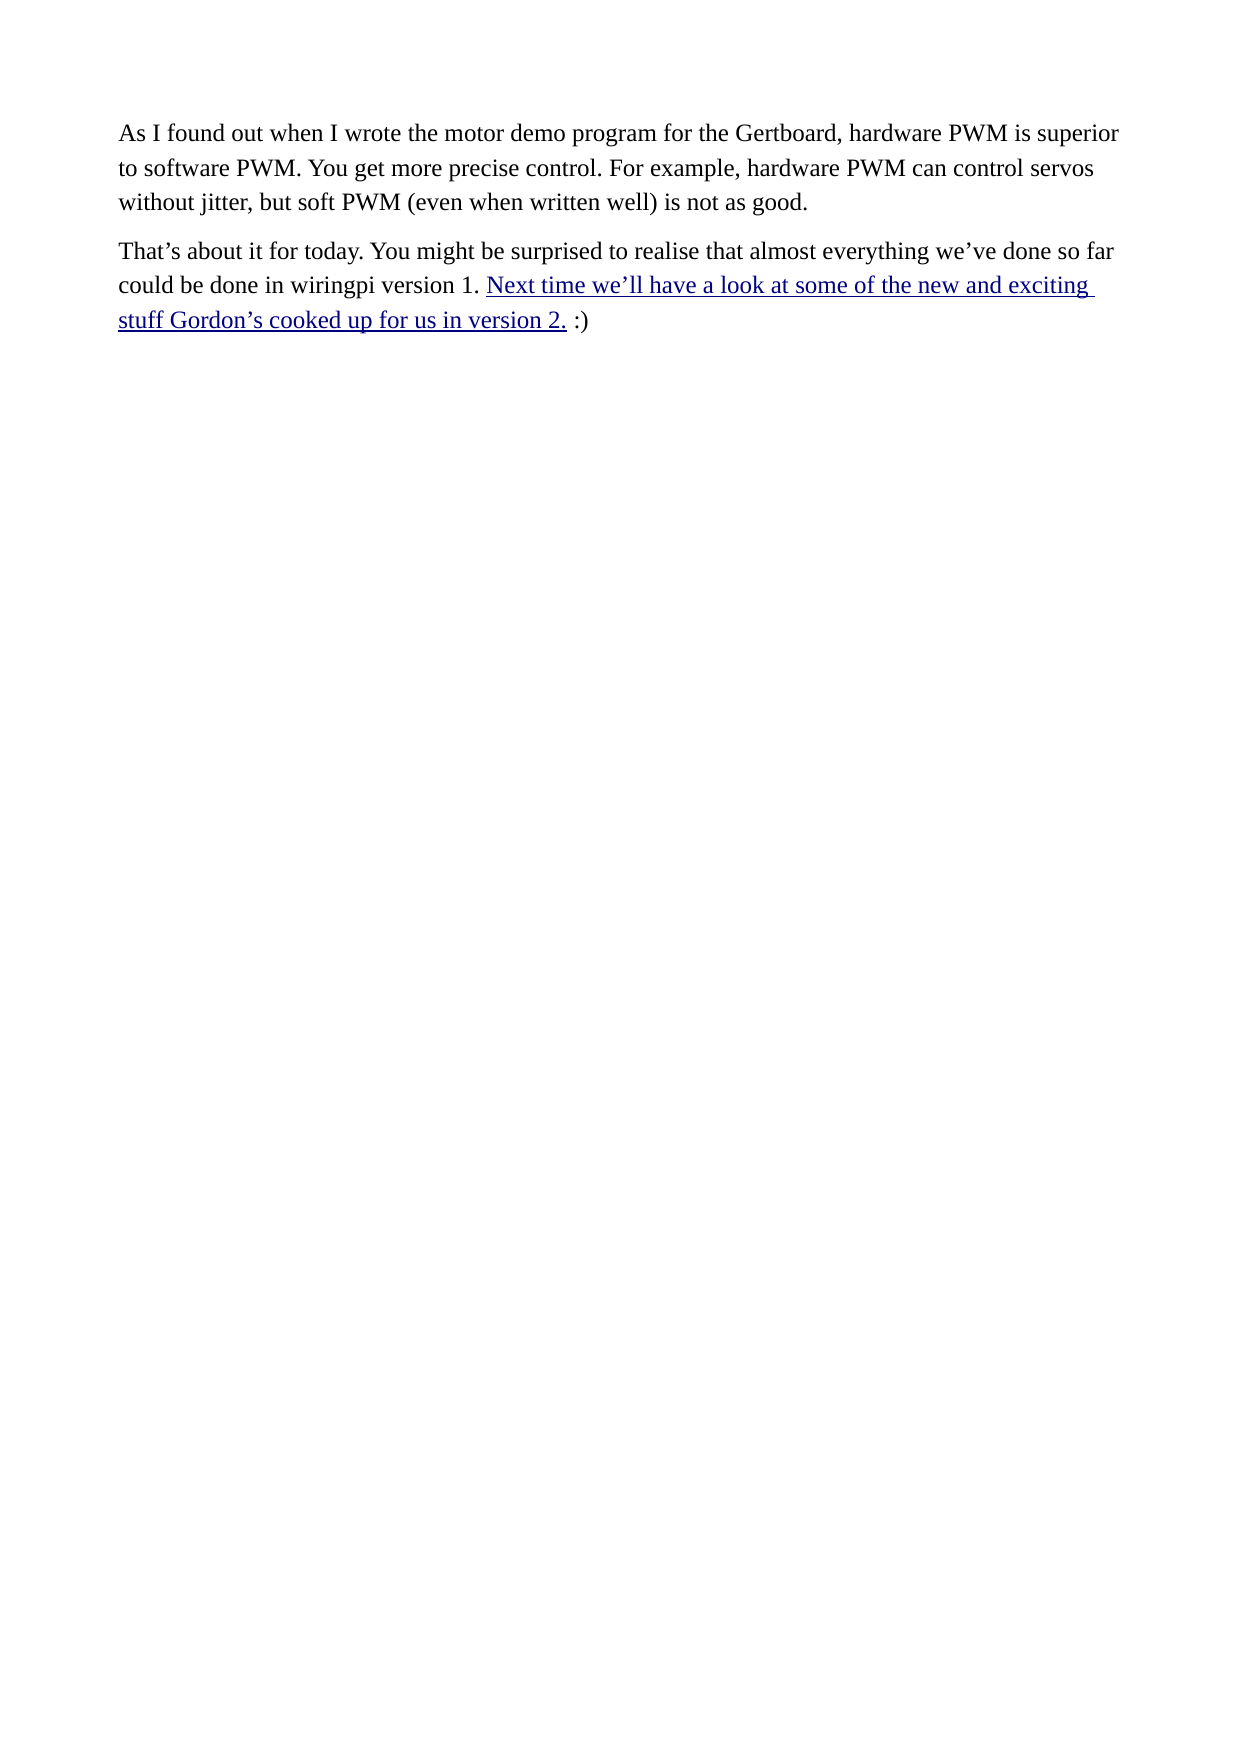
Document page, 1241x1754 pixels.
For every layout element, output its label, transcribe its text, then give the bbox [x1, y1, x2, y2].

text That’s about it for today. You might be surprised to realise that almost everything we’ve done so far could be done in wiringpi version 1. Next time we’ll have a look at some of the new and exciting stuff Gordon’s cooked up for us in version 2. :) [118, 236, 1122, 334]
text As I found out when I wrote the motor demo program for the Gertboard, hardware PWM is superior to software PWM. You get more precise control. For example, hardware PWM can control servos without jitter, but soft PWM (even when written well) is not as good. [118, 118, 1122, 216]
